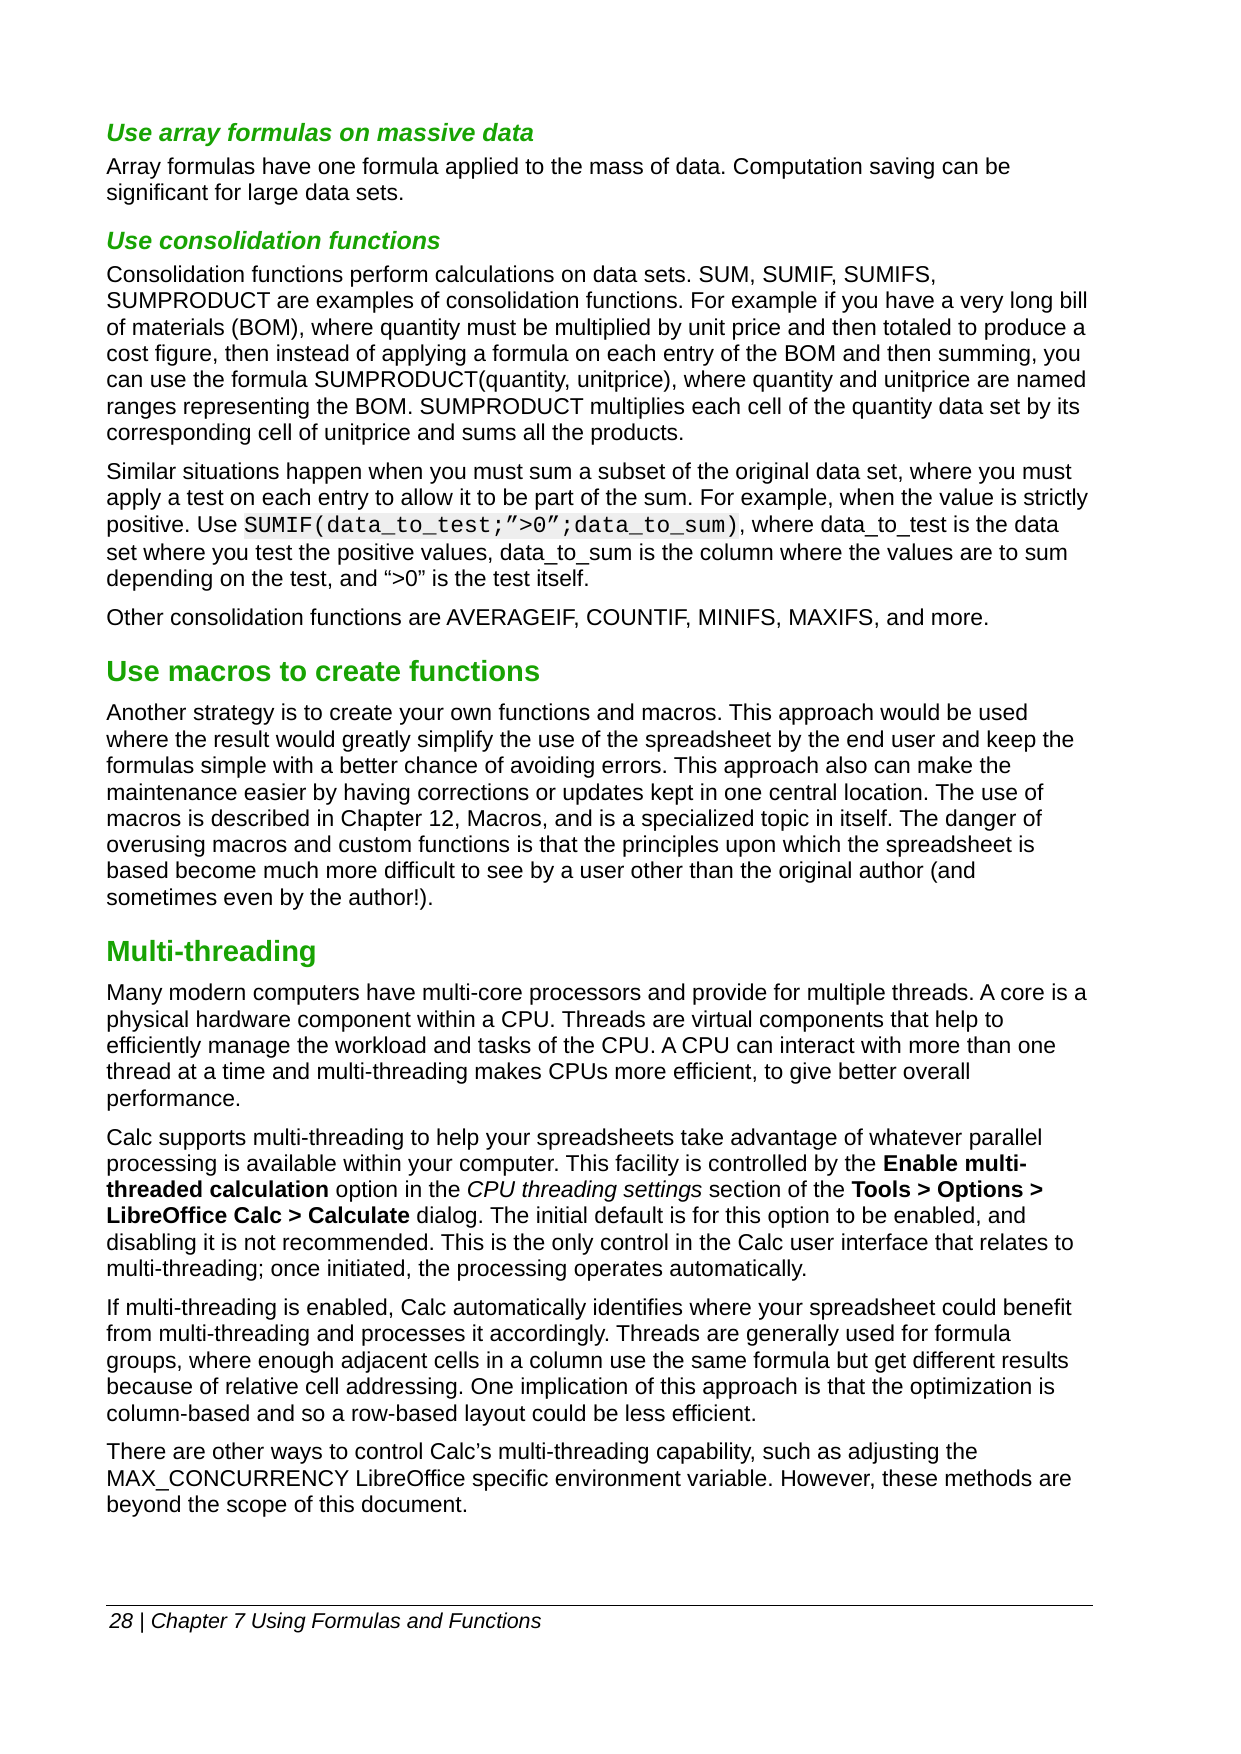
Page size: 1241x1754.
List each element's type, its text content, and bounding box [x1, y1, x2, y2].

subtitle Use array formulas on massive data [106, 118, 1093, 147]
subtitle Multi-threading [106, 934, 1093, 967]
text Similar situations happen when you must sum a subset of the original data set, where you must apply a test on each entry to allow it to be part of the sum. For example, when the value is strictly positive. Use SUMIF(data_to_test;”>0”;data_to_sum), where data_to_test is the data set where you test the positive values, data_to_sum is the column where the values are to sum depending on the test, and “>0” is the test itself. [106, 458, 1093, 592]
text Many modern computers have multi-core processors and provide for multiple threads. A core is a physical hardware component within a CPU. Threads are virtual components that help to efficiently manage the workload and tasks of the CPU. A CPU can interact with more than one thread at a time and multi-threading makes CPUs more efficient, to give better overall performance. [106, 979, 1093, 1111]
text There are other ways to control Calc’s multi-threading capability, such as adjusting the MAX_CONCURRENCY LibreOffice specific environment variable. However, these methods are beyond the scope of this document. [106, 1438, 1093, 1517]
text Array formulas have one formula applied to the mass of data. Computation saving can be significant for large data sets. [106, 153, 1093, 206]
text Another strategy is to create your own functions and macros. This approach would be used where the result would greatly simplify the use of the spreadsheet by the end user and keep the formulas simple with a better chance of avoiding errors. This approach also can make the maintenance easier by having corrections or updates kept in one central location. The use of macros is described in Chapter 12, Macros, and is a specialized topic in itself. The danger of overusing macros and custom functions is that the principles upon which the spreadsheet is based become much more difficult to see by a user other than the original author (and sometimes even by the author!). [106, 699, 1093, 910]
text Other consolidation functions are AVERAGEIF, COUNTIF, MINIFS, MAXIFS, and more. [106, 604, 1093, 630]
subtitle Use macros to create functions [106, 654, 1093, 688]
text Calc supports multi-threading to help your spreadsheets take advantage of whatever parallel processing is available within your computer. This facility is controlled by the Enable multi-threaded calculation option in the CPU threading settings section of the Tools > Options > LibreOffice Calc > Calculate dialog. The initial default is for this option to be enabled, and disabling it is not recommended. This is the only control in the Calc user interface that relates to multi-threading; once initiated, the processing operates automatically. [106, 1123, 1093, 1282]
text If multi-threading is enabled, Calc automatically identifies where your spreadsheet could benefit from multi-threading and processes it accordingly. Threads are generally used for formula groups, where enough adjacent cells in a column use the same formula but get different results because of relative cell addressing. One implication of this approach is that the optimization is column-based and so a row-based layout could be less efficient. [106, 1294, 1093, 1426]
text Consolidation functions perform calculations on data sets. SUM, SUMIF, SUMIFS, SUMPRODUCT are examples of consolidation functions. For example if you have a very long bill of materials (BOM), where quantity must be multiplied by unit price and then totaled to produce a cost figure, then instead of applying a formula on each entry of the BOM and then summing, you can use the formula SUMPRODUCT(quantity, unitprice), where quantity and unitprice are named ranges representing the BOM. SUMPRODUCT multiplies each cell of the quantity data set by its corresponding cell of unitprice and sums all the products. [106, 261, 1093, 445]
subtitle Use consolidation functions [106, 226, 1093, 255]
